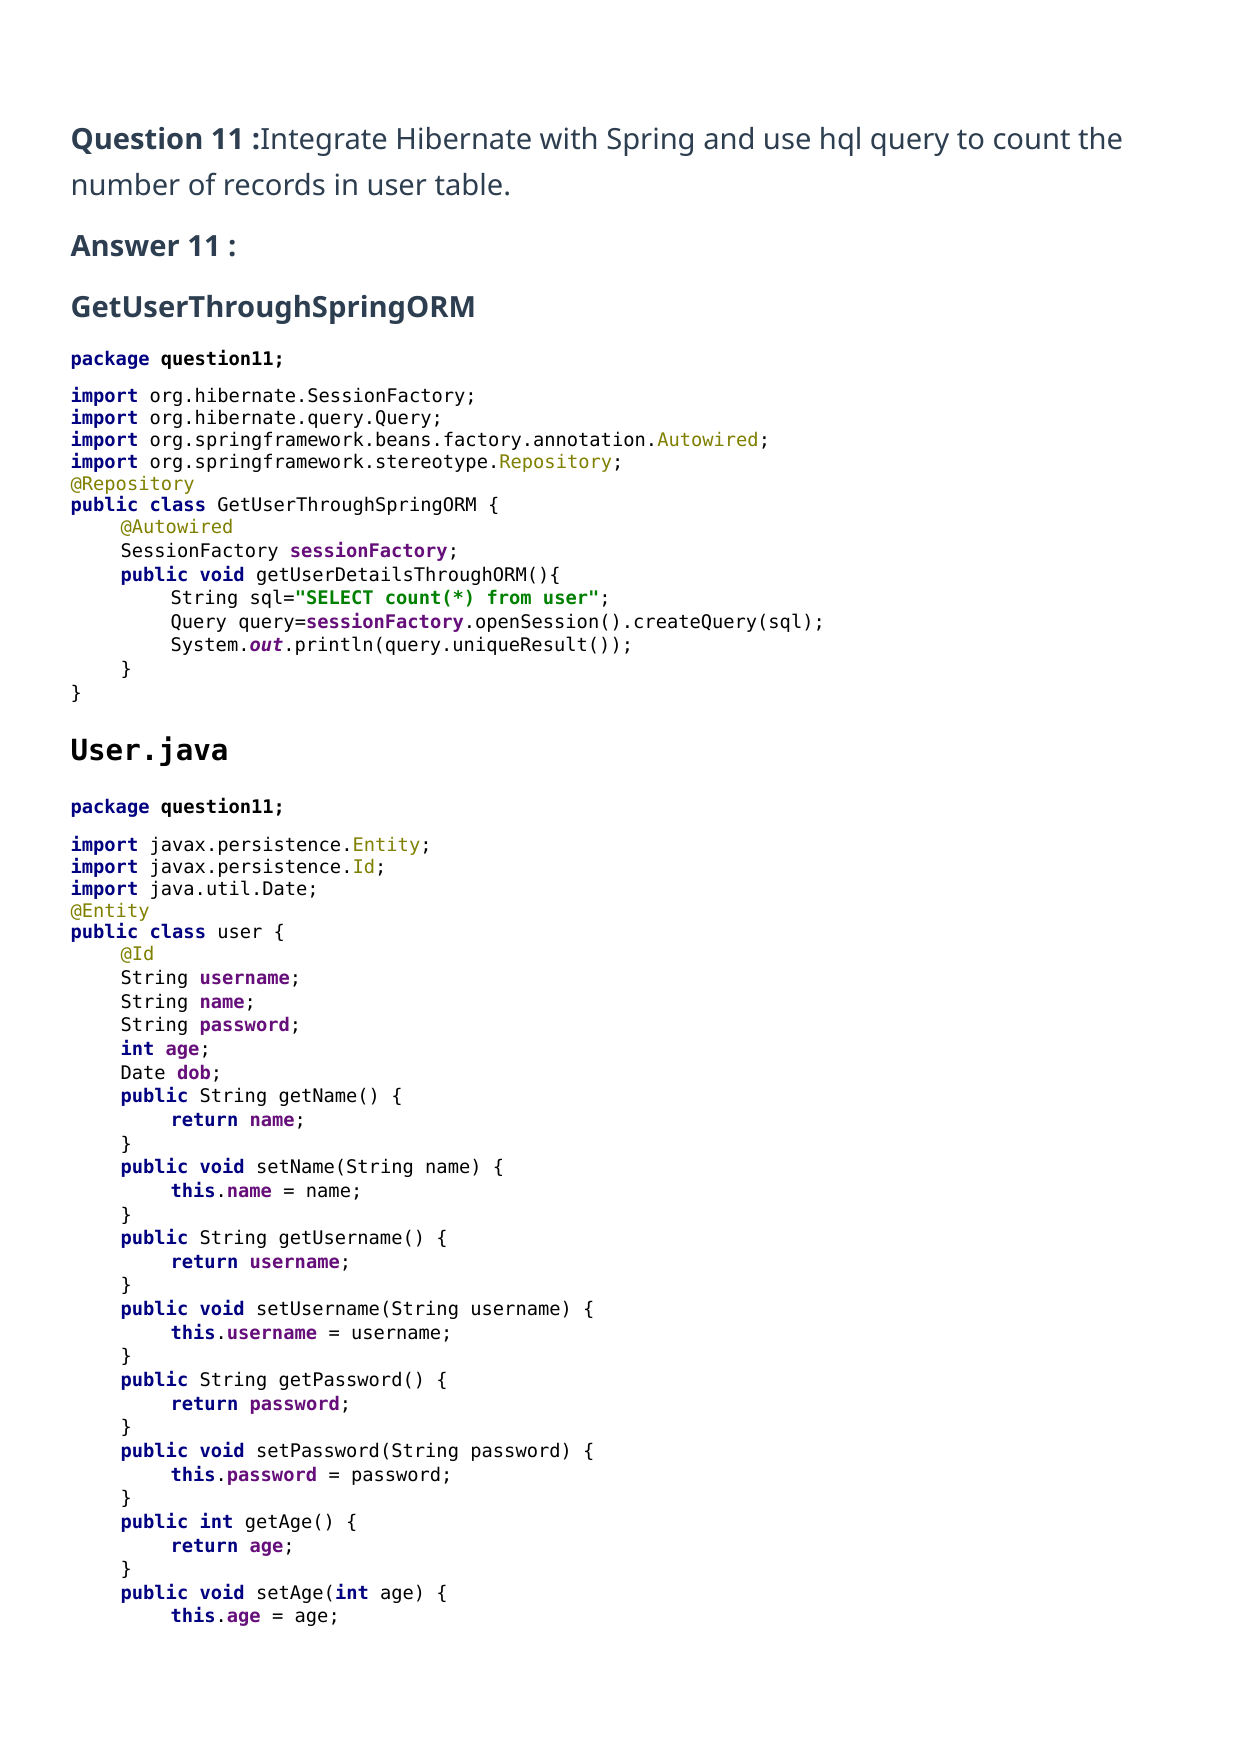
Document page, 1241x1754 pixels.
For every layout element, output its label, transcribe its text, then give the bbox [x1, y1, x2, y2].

text this.username = username; [70, 1322, 1181, 1345]
text @Repository [70, 472, 1181, 494]
text } [70, 1133, 1181, 1156]
text import org.springframework.beans.factory.annotation.Autowired; [70, 429, 1181, 451]
text } [70, 1274, 1181, 1298]
text public int getAge() { [70, 1511, 1181, 1534]
text public String getName() { [70, 1085, 1181, 1109]
text String username; [70, 967, 1181, 991]
text String sql="SELECT count(*) from user"; [70, 587, 1181, 611]
text } [70, 1416, 1181, 1440]
text return password; [70, 1393, 1181, 1416]
text public void setName(String name) { [70, 1156, 1181, 1180]
text @Autowired [70, 516, 1181, 540]
text public class user { [70, 922, 1181, 943]
text } [70, 1558, 1181, 1582]
text Date dob; [70, 1062, 1181, 1085]
text this.age = age; [70, 1606, 1181, 1629]
text } [70, 1487, 1181, 1511]
text } [70, 1345, 1181, 1369]
text Question 11 :Integrate Hibernate with Spring and use hql query to count the number of records in user table. [70, 118, 1181, 203]
text Query query=sessionFactory.openSession().createQuery(sql); [70, 611, 1181, 634]
text return age; [70, 1534, 1181, 1558]
text import org.hibernate.SessionFactory; [70, 385, 1181, 407]
text GetUserThroughSpringORM [70, 286, 1181, 326]
text } [70, 1203, 1181, 1227]
text return name; [70, 1109, 1181, 1133]
text public String getPassword() { [70, 1369, 1181, 1393]
text String password; [70, 1014, 1181, 1038]
text package question11; [70, 347, 1181, 369]
text } [70, 658, 1181, 682]
text System.out.println(query.uniqueResult()); [70, 634, 1181, 658]
text this.password = password; [70, 1464, 1181, 1487]
text SessionFactory sessionFactory; [70, 540, 1181, 563]
text public void setAge(int age) { [70, 1582, 1181, 1606]
text public void setUsername(String username) { [70, 1298, 1181, 1322]
text return username; [70, 1251, 1181, 1274]
text import org.hibernate.query.Query; [70, 407, 1181, 429]
text package question11; [70, 797, 1181, 818]
text import org.springframework.stereotype.Repository; [70, 451, 1181, 472]
text public class GetUserThroughSpringORM { [70, 494, 1181, 516]
text String name; [70, 991, 1181, 1014]
text public void getUserDetailsThroughORM(){ [70, 563, 1181, 587]
text public void setPassword(String password) { [70, 1440, 1181, 1464]
text int age; [70, 1038, 1181, 1062]
text Answer 11 : [70, 225, 1181, 265]
text User.java [70, 733, 1181, 767]
text import javax.persistence.Entity; [70, 834, 1181, 856]
text import java.util.Date; [70, 878, 1181, 900]
text public String getUsername() { [70, 1227, 1181, 1251]
text @Id [70, 943, 1181, 967]
text @Entity [70, 900, 1181, 922]
text } [70, 682, 1181, 704]
text import javax.persistence.Id; [70, 856, 1181, 878]
text this.name = name; [70, 1180, 1181, 1203]
